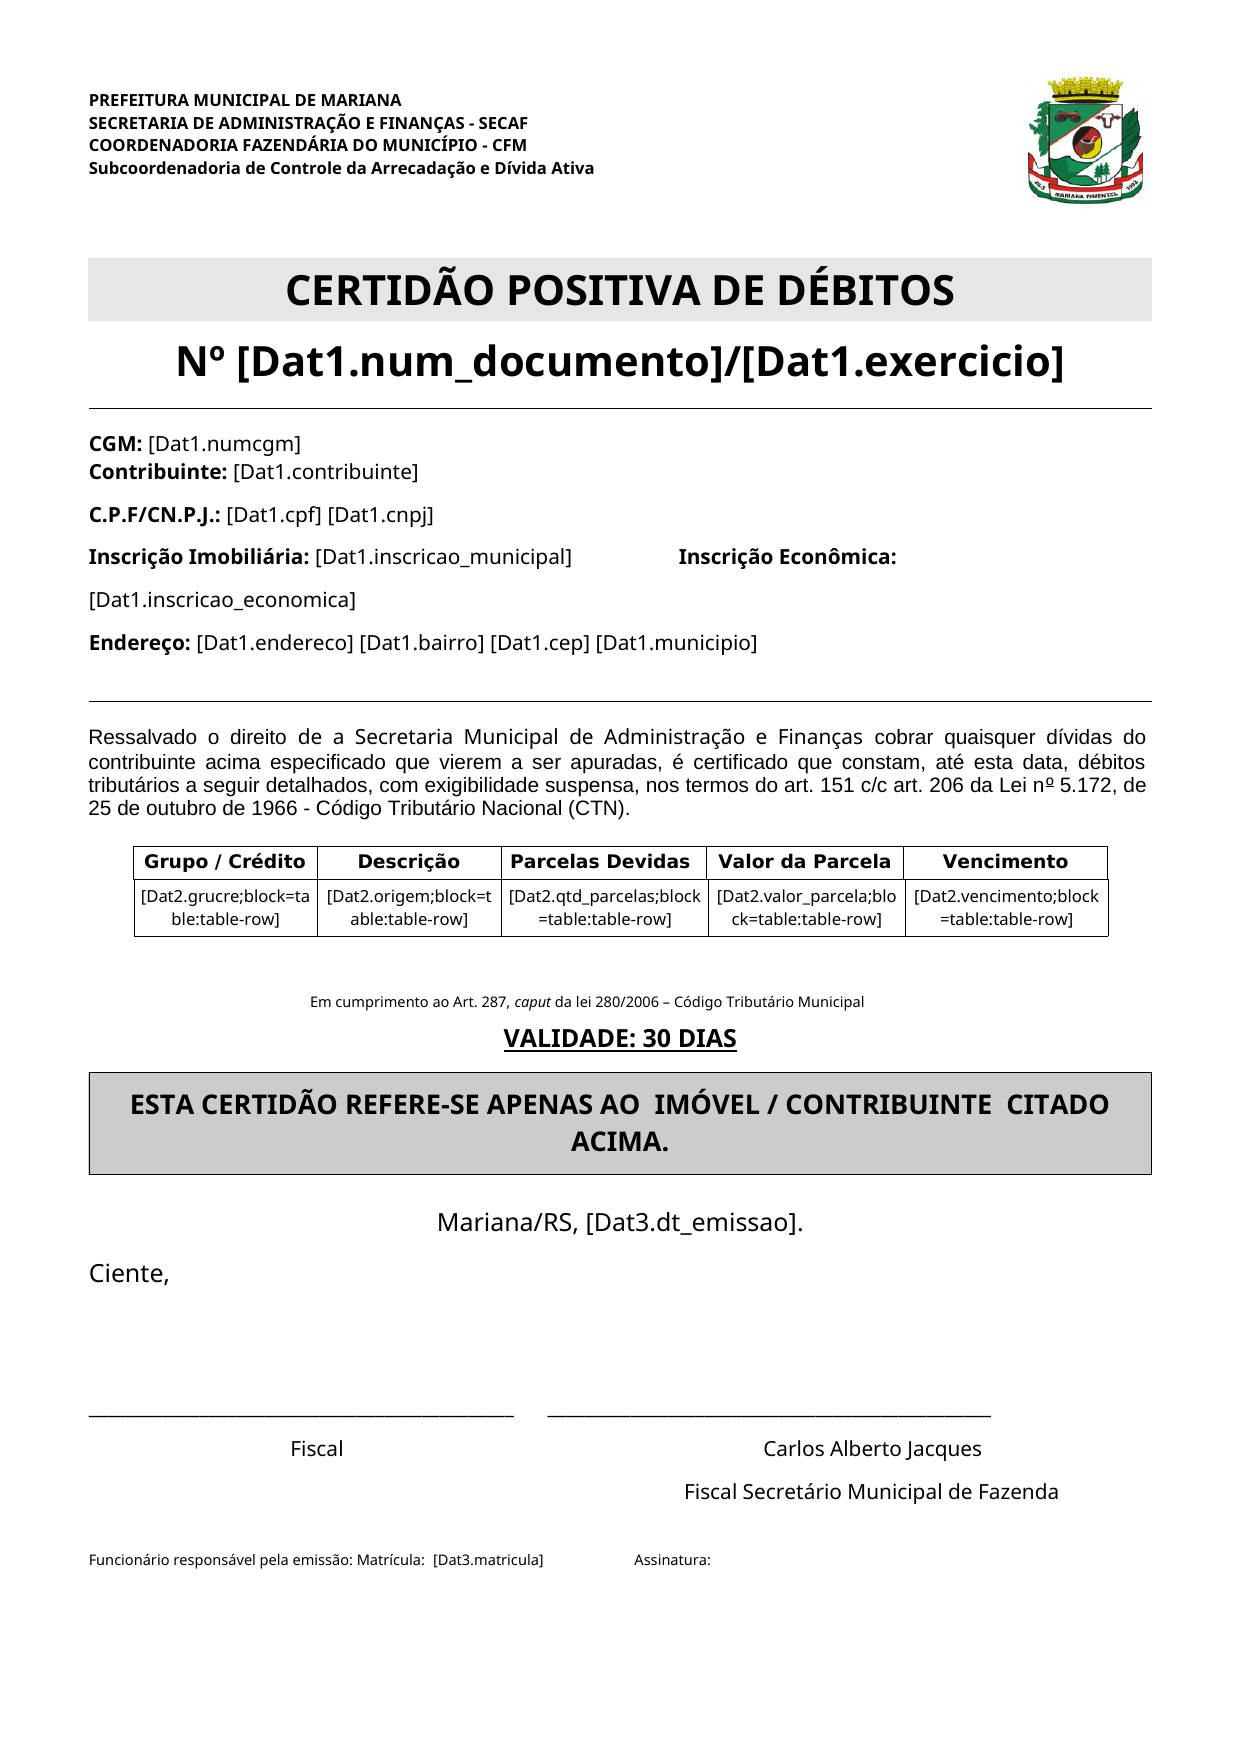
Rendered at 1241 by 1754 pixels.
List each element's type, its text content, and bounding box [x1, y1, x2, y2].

text Funcionário responsável pela emissão: Matrícula: [Dat3.matricula] Assinatura: [88, 1549, 1152, 1569]
text ______________________________________________ ________________________________________________ Fiscal Carlos Alberto Jacques Fiscal Secretário Municipal de Fazenda [88, 1392, 1152, 1505]
text Mariana/RS, [Dat3.dt_emissao]. [88, 1204, 1152, 1238]
text Ciente, [88, 1256, 1152, 1289]
text Ressalvado o direito de a Secretaria Municipal de Administração e Finanças cobrar quaisquer dívidas do contribuinte acima especificado que vierem a ser apuradas, é certificado que constam, até esta data, débitos tributários a seguir detalhados, com exigibilidade suspensa, nos termos do art. 151 c/c art. 206 da Lei nº 5.172, de 25 de outubro de 1966 - Código Tributário Nacional (CTN). [88, 722, 1146, 820]
text Endereço: [Dat1.endereco] [Dat1.bairro] [Dat1.cep] [Dat1.municipio] [88, 628, 1152, 656]
text C.P.F/CN.P.J.: [Dat1.cpf] [Dat1.cnpj] [88, 500, 1152, 528]
picture [1016, 69, 1153, 210]
table_header Vencimento [904, 847, 1107, 879]
table_header [Dat2.origem;block=table:table-row] [318, 880, 501, 936]
table_header Parcelas Devidas [502, 847, 706, 879]
table_header [Dat2.vencimento;block=table:table-row] [906, 880, 1108, 936]
table_header Grupo / Crédito [134, 847, 317, 879]
text Inscrição Imobiliária: [Dat1.inscricao_municipal] Inscrição Econômica: [Dat1.inscricao_economica] [88, 542, 1152, 613]
text ESTA CERTIDÃO REFERE-SE APENAS AO IMÓVEL / CONTRIBUINTE CITADO ACIMA. [90, 1073, 1151, 1146]
table_header Valor da Parcela [707, 847, 903, 879]
subtitle VALIDADE: 30 DIAS [88, 1021, 1152, 1055]
table_header [Dat2.grucre;block=table:table-row] [135, 880, 317, 936]
table_header Descrição [318, 847, 501, 879]
text Em cumprimento ao Art. 287, caput da lei 280/2006 – Código Tributário Municipal [88, 991, 1152, 1011]
text CGM: [Dat1.numcgm] [88, 429, 1152, 457]
text Contribuinte: [Dat1.contribuinte] [88, 457, 1152, 486]
table_header [Dat2.qtd_parcelas;block=table:table-row] [502, 880, 708, 936]
table_header [Dat2.valor_parcela;block=table:table-row] [709, 880, 905, 936]
text CERTIDÃO POSITIVA DE DÉBITOS [88, 258, 1152, 321]
subtitle Nº [Dat1.num_documento]/[Dat1.exercicio] [88, 332, 1152, 389]
